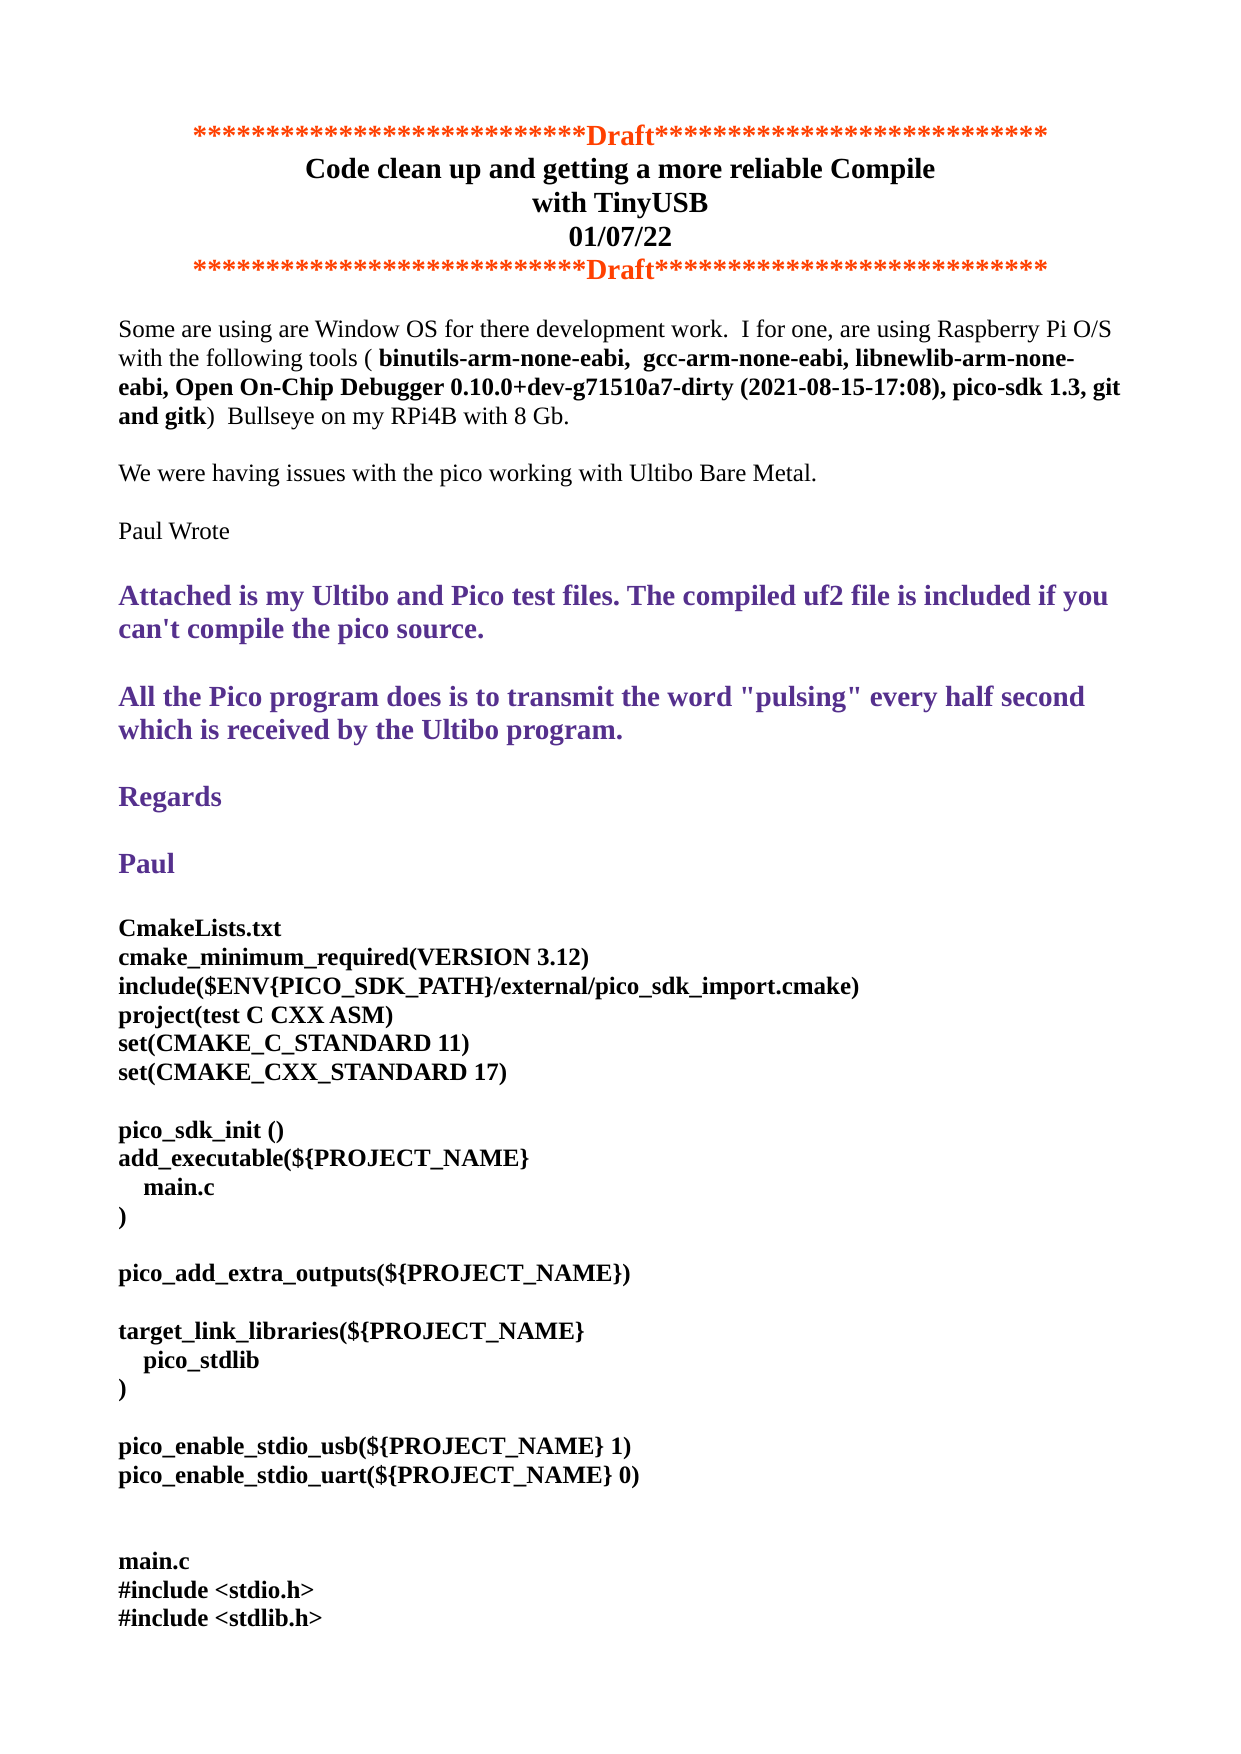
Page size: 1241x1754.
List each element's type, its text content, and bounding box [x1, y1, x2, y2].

text Some are using are Window OS for there development work. I for one, are using Raspberry Pi O/S with the following tools ( binutils-arm-none-eabi, gcc-arm-none-eabi, libnewlib-arm-none-eabi, Open On-Chip Debugger 0.10.0+dev-g71510a7-dirty (2021-08-15-17:08), pico-sdk 1.3, git and gitk) Bullseye on my RPi4B with 8 Gb. [118, 314, 1122, 429]
text main.c [118, 1546, 1122, 1575]
text ***************************Draft*************************** [118, 118, 1122, 152]
text ) [118, 1201, 1122, 1230]
text include($ENV{PICO_SDK_PATH}/external/pico_sdk_import.cmake) [118, 971, 1122, 1000]
text set(CMAKE_CXX_STANDARD 17) [118, 1057, 1122, 1086]
text main.c [118, 1172, 1122, 1201]
text #include <stdlib.h> [118, 1603, 1122, 1632]
text pico_sdk_init () [118, 1115, 1122, 1143]
text Paul Wrote [118, 516, 1122, 544]
text pico_enable_stdio_usb(${PROJECT_NAME} 1) [118, 1431, 1122, 1460]
text CmakeLists.txt [118, 913, 1122, 942]
text #include <stdio.h> [118, 1575, 1122, 1603]
text Code clean up and getting a more reliable Compile [118, 152, 1122, 185]
text 01/07/22 [118, 219, 1122, 252]
text add_executable(${PROJECT_NAME} [118, 1143, 1122, 1172]
text with TinyUSB [118, 185, 1122, 219]
text cmake_minimum_required(VERSION 3.12) [118, 942, 1122, 971]
text ) [118, 1373, 1122, 1402]
text set(CMAKE_C_STANDARD 11) [118, 1028, 1122, 1057]
text target_link_libraries(${PROJECT_NAME} [118, 1316, 1122, 1345]
text pico_add_extra_outputs(${PROJECT_NAME}) [118, 1258, 1122, 1287]
text project(test C CXX ASM) [118, 1000, 1122, 1028]
text Attached is my Ultibo and Pico test files. The compiled uf2 file is included if you can't compile the pico source. All the Pico program does is to transmit the word "pulsing" every half second which is received by the Ultibo program. Regards Paul [118, 578, 1122, 880]
text We were having issues with the pico working with Ultibo Bare Metal. [118, 458, 1122, 487]
text ***************************Draft*************************** [118, 252, 1122, 286]
text pico_enable_stdio_uart(${PROJECT_NAME} 0) [118, 1460, 1122, 1488]
text pico_stdlib [118, 1345, 1122, 1373]
